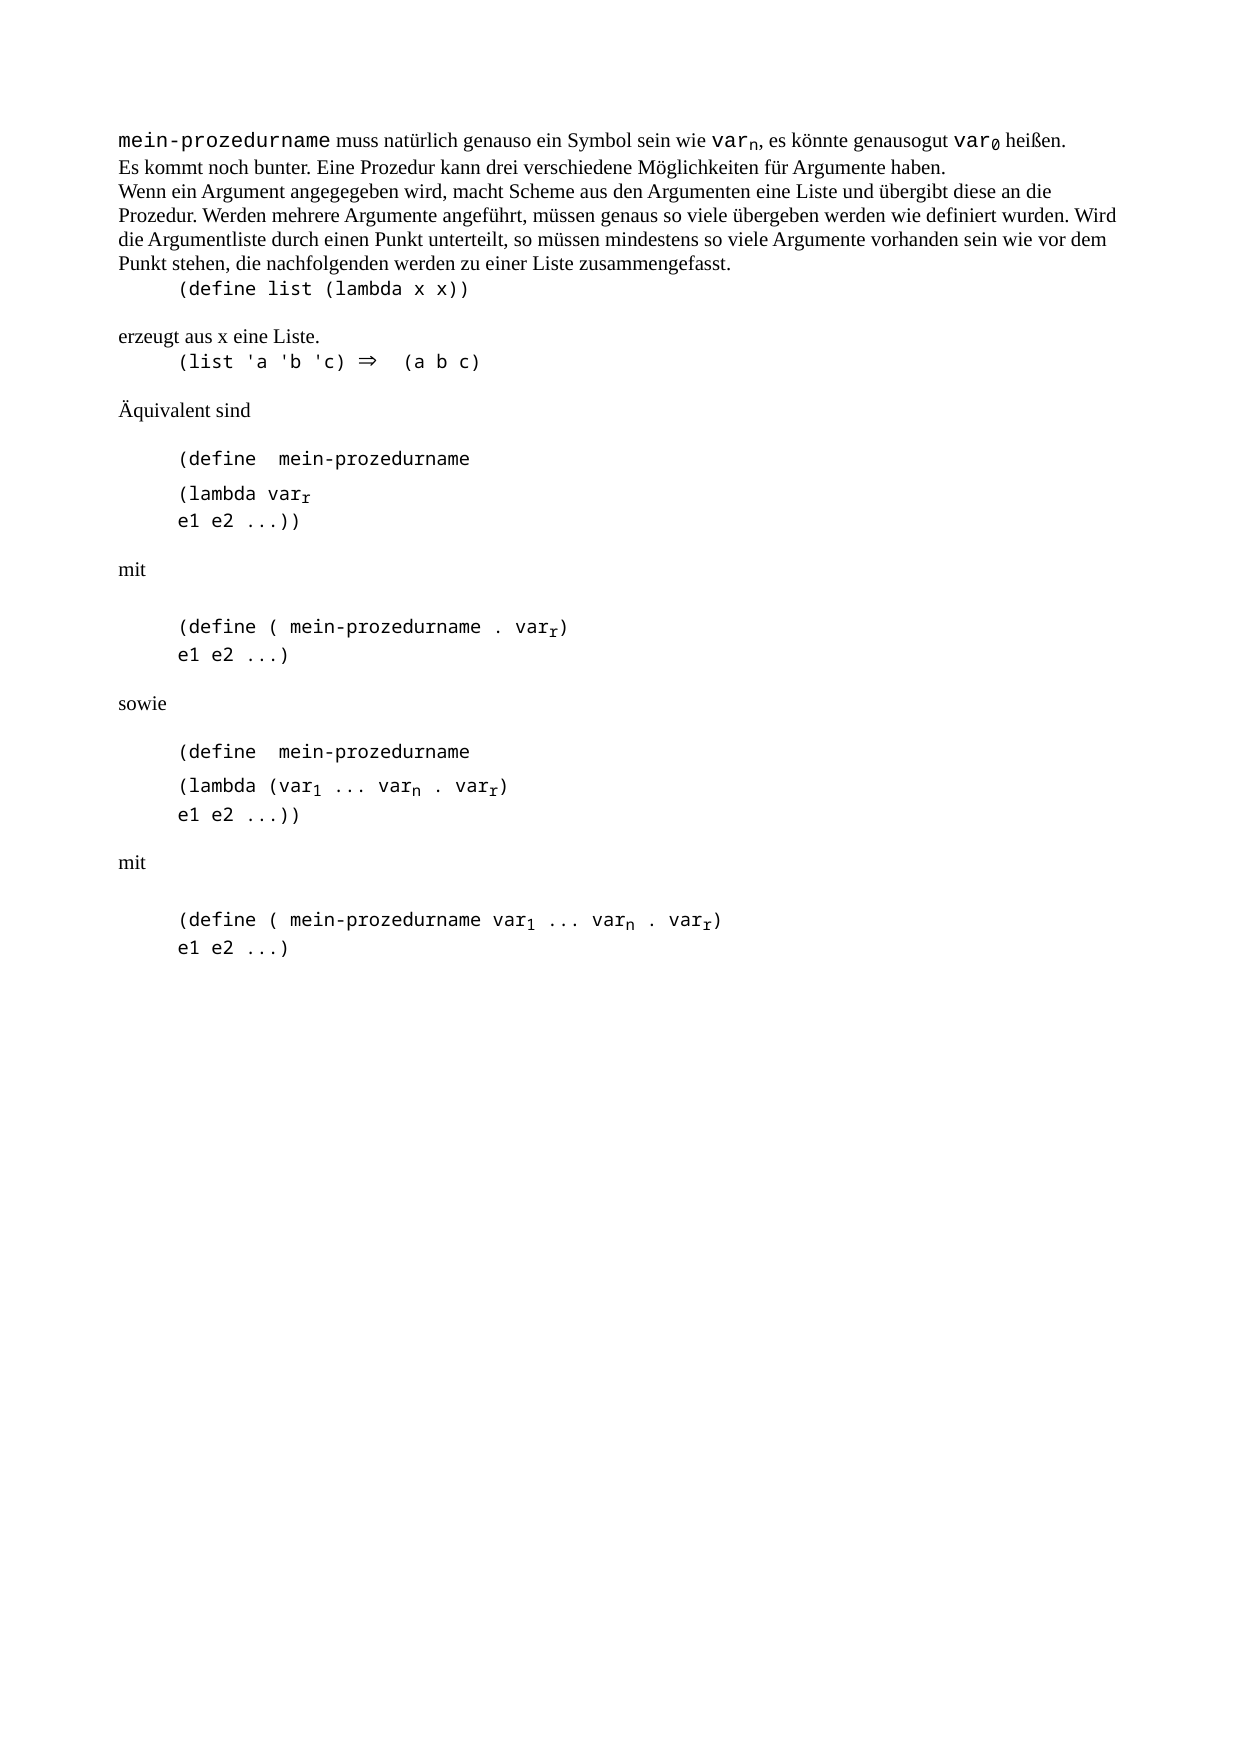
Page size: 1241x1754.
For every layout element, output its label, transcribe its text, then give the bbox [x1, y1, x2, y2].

text (define ( mein-prozedurname var1 ... varn . varr) [177, 898, 1122, 934]
text e1 e2 ...)) [177, 801, 1122, 826]
text (define ( mein-prozedurname . varr) [177, 605, 1122, 642]
text sowie [118, 691, 1122, 715]
text mit [118, 850, 1122, 874]
text (define list (lambda x x)) [177, 275, 1122, 301]
text mit [118, 557, 1122, 581]
text e1 e2 ...) [177, 934, 1122, 960]
text erzeugt aus x eine Liste. [118, 324, 1122, 348]
text (lambda varr [177, 471, 1122, 508]
text e1 e2 ...)) [177, 508, 1122, 533]
text Äquivalent sind [118, 398, 1122, 422]
text mein-prozedurname muss natürlich genauso ein Symbol sein wie varn, es könnte genausogut var0 heißen. [118, 118, 1122, 155]
text (lambda (var1 ... varn . varr) [177, 764, 1122, 801]
text Wenn ein Argument angegegeben wird, macht Scheme aus den Argumenten eine Liste und übergibt diese an die Prozedur. Werden mehrere Argumente angeführt, müssen genaus so viele übergeben werden wie definiert wurden. Wird die Argumentliste durch einen Punkt unterteilt, so müssen mindestens so viele Argumente vorhanden sein wie vor dem Punkt stehen, die nachfolgenden werden zu einer Liste zusammengefasst. [118, 179, 1122, 275]
text (define mein-prozedurname [177, 738, 1122, 764]
text e1 e2 ...) [177, 642, 1122, 667]
text Es kommt noch bunter. Eine Prozedur kann drei verschiedene Möglichkeiten für Argumente haben. [118, 155, 1122, 179]
text (define mein-prozedurname [177, 445, 1122, 471]
text (list 'a 'b 'c)  (a b c) [177, 348, 1122, 374]
